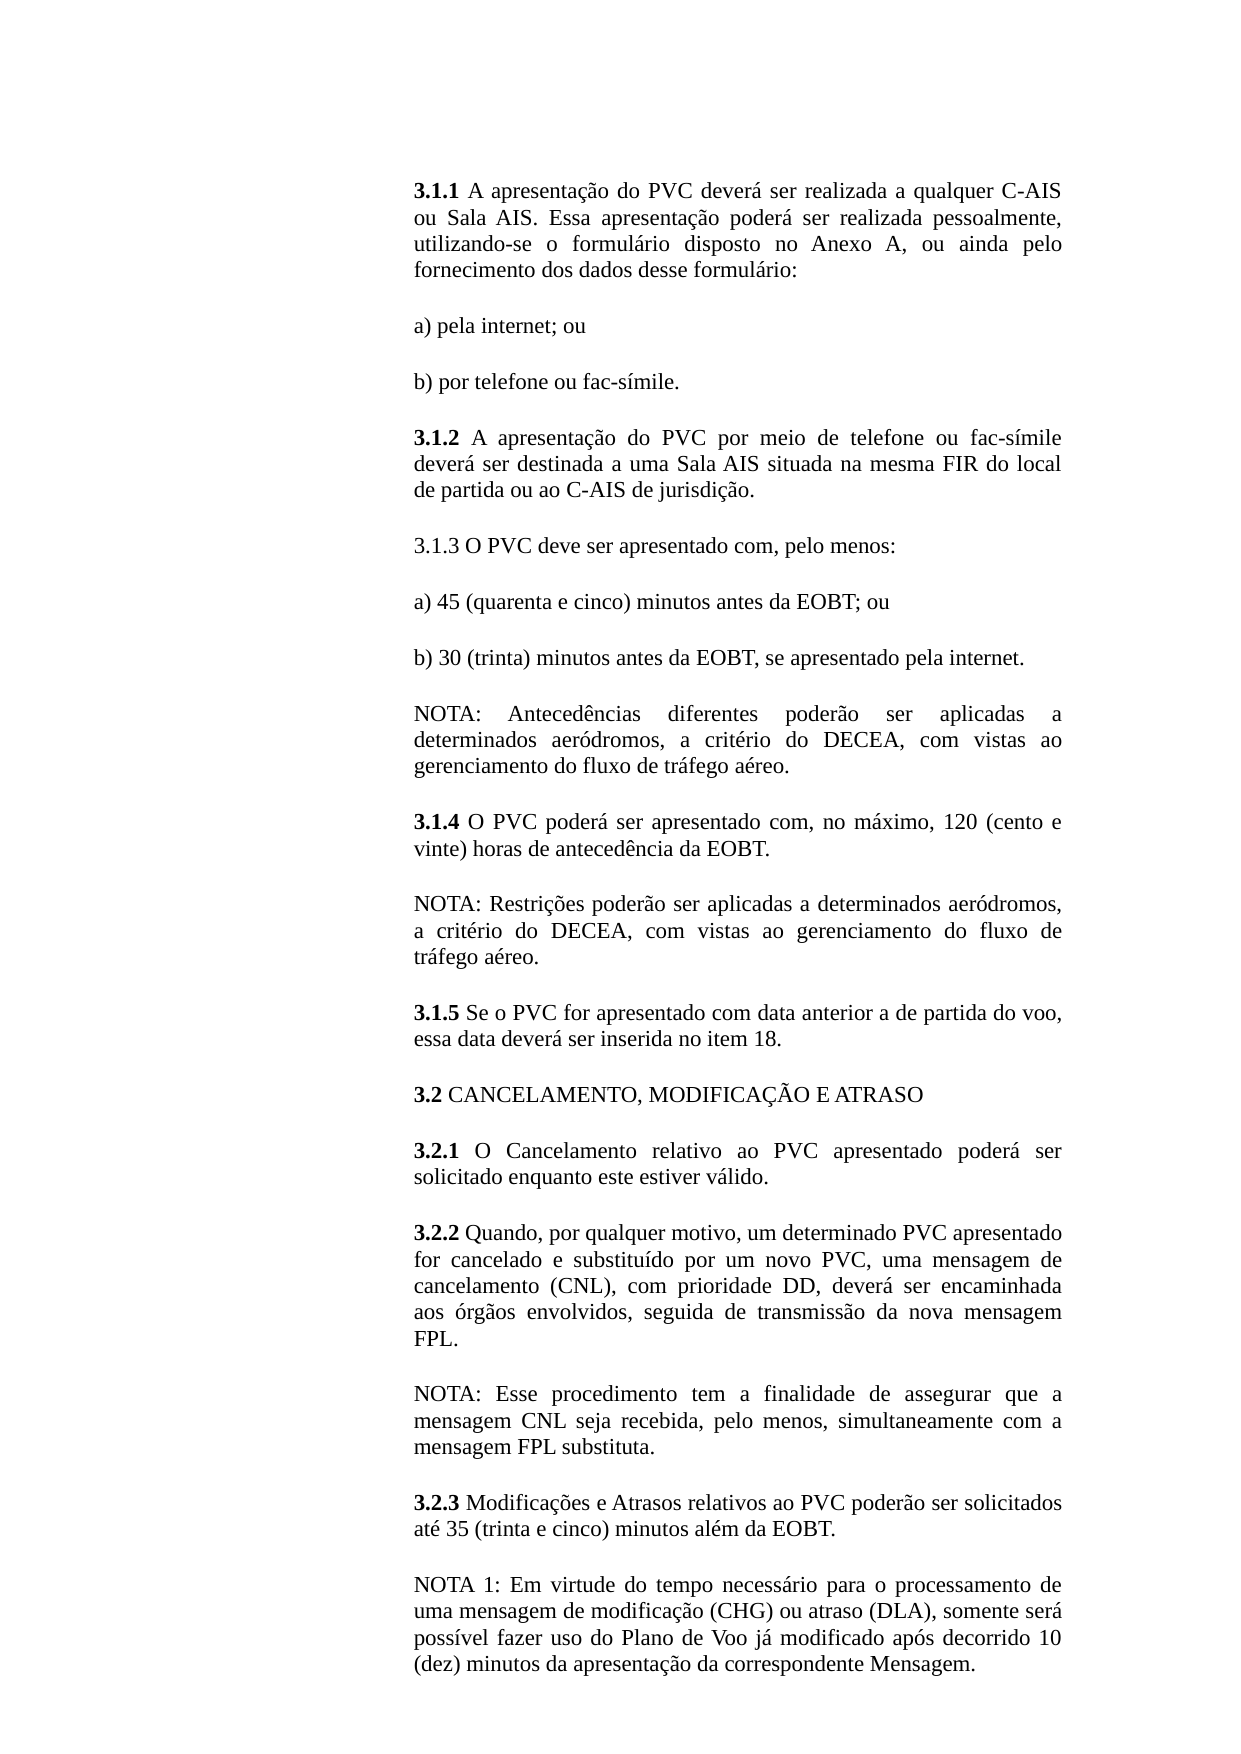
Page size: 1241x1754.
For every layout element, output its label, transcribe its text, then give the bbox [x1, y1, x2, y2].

text 3.1.1 A apresentação do PVC deverá ser realizada a qualquer C-AIS ou Sala AIS. Essa apresentação poderá ser realizada pessoalmente, utilizando-se o formulário disposto no Anexo A, ou ainda pelo fornecimento dos dados desse formulário: [413, 177, 1063, 283]
text 3.1.2 A apresentação do PVC por meio de telefone ou fac-símile deverá ser destinada a uma Sala AIS situada na mesma FIR do local de partida ou ao C-AIS de jurisdição. [413, 424, 1063, 503]
text b) 30 (trinta) minutos antes da EOBT, se apresentado pela internet. [413, 644, 1063, 670]
text 3.1.4 O PVC poderá ser apresentado com, no máximo, 120 (cento e vinte) horas de antecedência da EOBT. [413, 808, 1063, 861]
text b) por telefone ou fac-símile. [413, 368, 1063, 394]
text 3.2.3 Modificações e Atrasos relativos ao PVC poderão ser solicitados até 35 (trinta e cinco) minutos além da EOBT. [413, 1489, 1063, 1542]
text NOTA: Esse procedimento tem a finalidade de assegurar que a mensagem CNL seja recebida, pelo menos, simultaneamente com a mensagem FPL substituta. [413, 1381, 1063, 1459]
text a) pela internet; ou [413, 312, 1063, 338]
text 3.1.5 Se o PVC for apresentado com data anterior a de partida do voo, essa data deverá ser inserida no item 18. [413, 999, 1063, 1052]
text NOTA 1: Em virtude do tempo necessário para o processamento de uma mensagem de modificação (CHG) ou atraso (DLA), somente será possível fazer uso do Plano de Voo já modificado após decorrido 10 (dez) minutos da apresentação da correspondente Mensagem. [413, 1571, 1063, 1677]
text NOTA: Antecedências diferentes poderão ser aplicadas a determinados aeródromos, a critério do DECEA, com vistas ao gerenciamento do fluxo de tráfego aéreo. [413, 700, 1063, 779]
text 3.2 CANCELAMENTO, MODIFICAÇÃO E ATRASO [413, 1081, 1063, 1108]
text 3.2.2 Quando, por qualquer motivo, um determinado PVC apresentado for cancelado e substituído por um novo PVC, uma mensagem de cancelamento (CNL), com prioridade DD, deverá ser encaminhada aos órgãos envolvidos, seguida de transmissão da nova mensagem FPL. [413, 1219, 1063, 1351]
text NOTA: Restrições poderão ser aplicadas a determinados aeródromos, a critério do DECEA, com vistas ao gerenciamento do fluxo de tráfego aéreo. [413, 891, 1063, 969]
text 3.1.3 O PVC deve ser apresentado com, pelo menos: [413, 532, 1063, 559]
text a) 45 (quarenta e cinco) minutos antes da EOBT; ou [413, 588, 1063, 614]
text 3.2.1 O Cancelamento relativo ao PVC apresentado poderá ser solicitado enquanto este estiver válido. [413, 1137, 1063, 1190]
